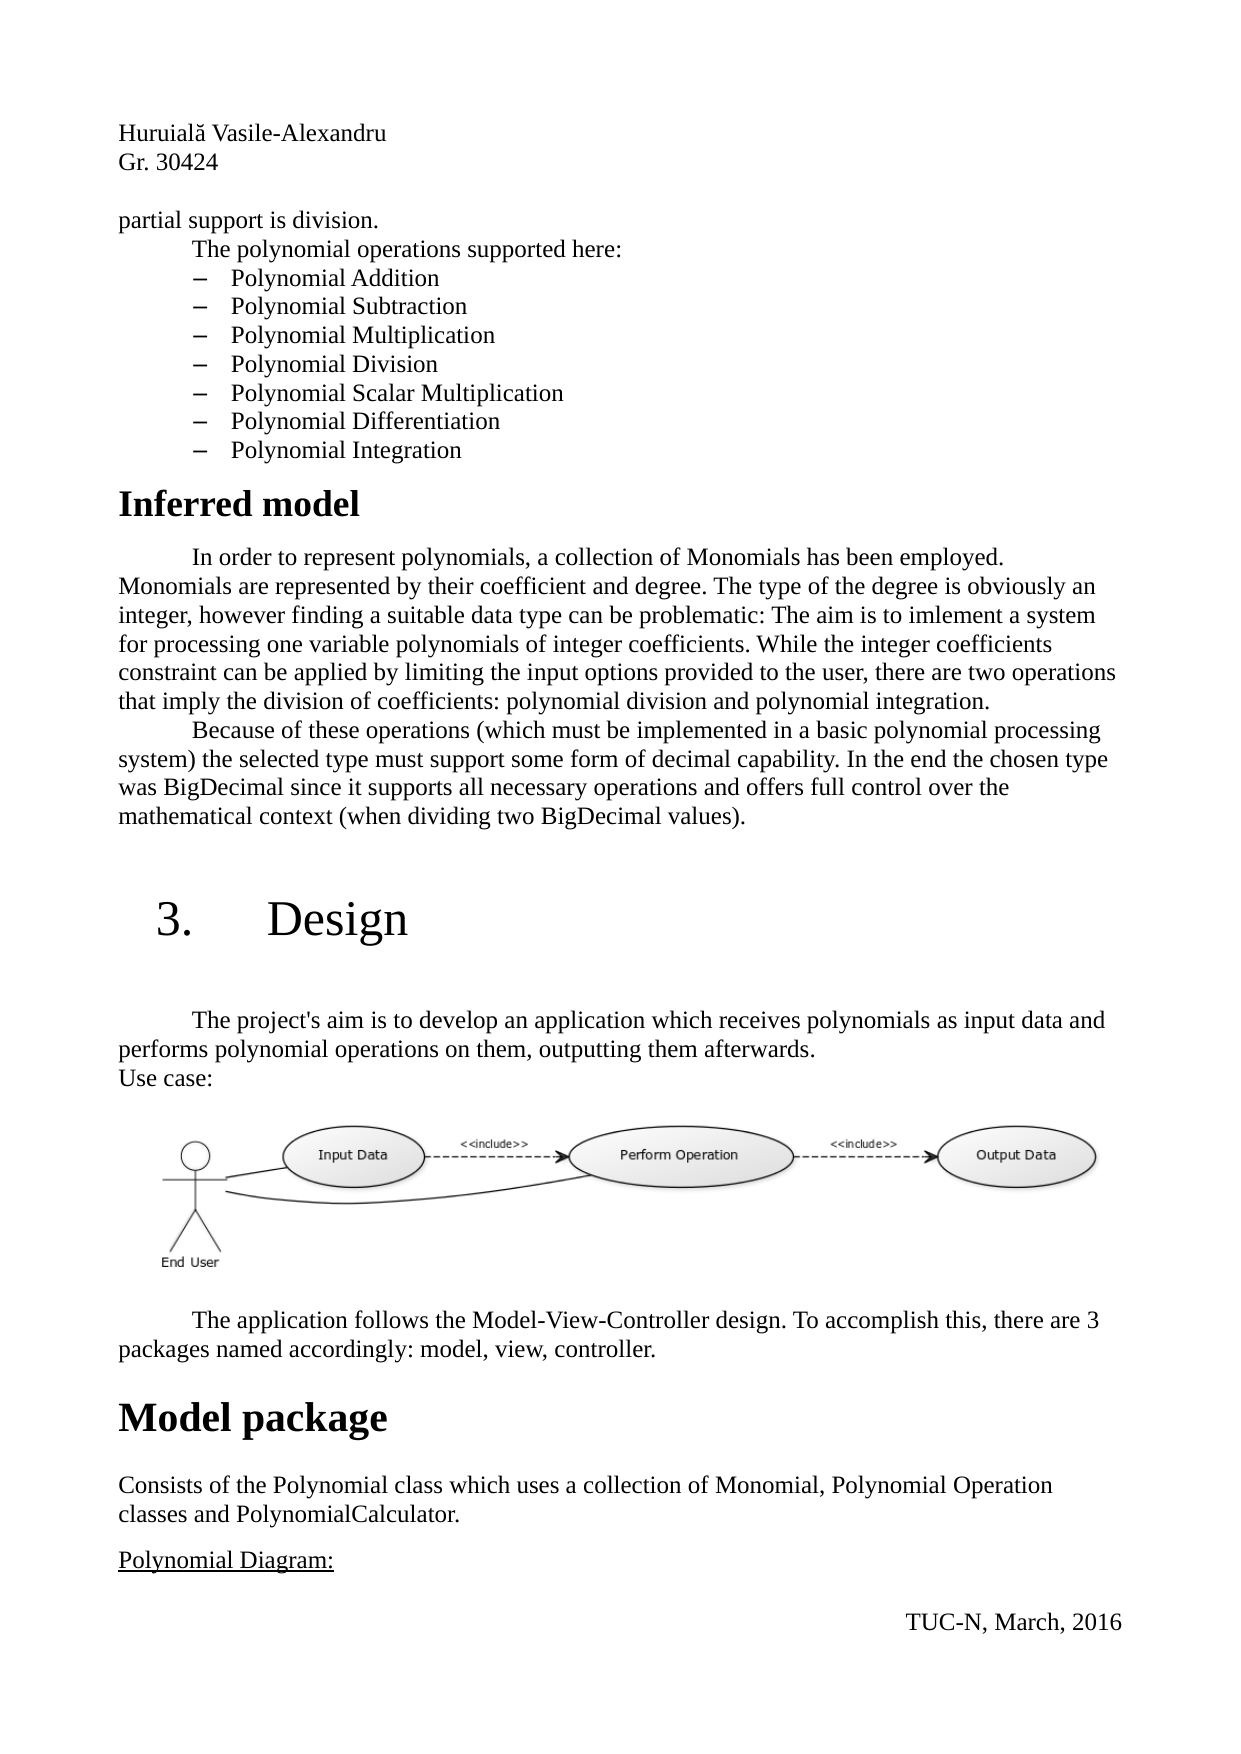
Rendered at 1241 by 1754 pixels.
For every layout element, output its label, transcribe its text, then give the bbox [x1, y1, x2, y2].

text The polynomial operations supported here: [118, 234, 1122, 263]
list Polynomial Multiplication [193, 320, 1122, 349]
text Use case: [118, 1063, 1122, 1091]
list Polynomial Differentiation [193, 406, 1122, 435]
text Polynomial Diagram: [118, 1545, 1122, 1574]
list Polynomial Subtraction [193, 291, 1122, 320]
list Polynomial Scalar Multiplication [193, 378, 1122, 406]
list Polynomial Addition [193, 263, 1122, 291]
text In order to represent polynomials, a collection of Monomials has been employed. Monomials are represented by their coefficient and degree. The type of the degree is obviously an integer, however finding a suitable data type can be problematic: The aim is to imlement a system for processing one variable polynomials of integer coefficients. While the integer coefficients constraint can be applied by limiting the input options provided to the user, there are two operations that imply the division of coefficients: polynomial division and polynomial integration. [118, 542, 1122, 715]
text Because of these operations (which must be implemented in a basic polynomial processing system) the selected type must support some form of decimal capability. In the end the chosen type was BigDecimal since it supports all necessary operations and offers full control over the mathematical context (when dividing two BigDecimal values). [118, 715, 1122, 830]
list Polynomial Integration [193, 435, 1122, 464]
text Consists of the Polynomial class which uses a collection of Monomial, Polynomial Operation classes and PolynomialCalculator. [118, 1470, 1122, 1527]
text The project's aim is to develop an application which receives polynomials as input data and performs polynomial operations on them, outputting them afterwards. [118, 1006, 1122, 1063]
text partial support is division. [118, 205, 1122, 234]
list Polynomial Division [193, 349, 1122, 378]
text Model package [118, 1392, 1122, 1440]
picture [118, 1091, 1122, 1306]
text Inferred model [118, 482, 1122, 525]
list Design [156, 889, 1122, 946]
text The application follows the Model-View-Controller design. To accomplish this, there are 3 packages named accordingly: model, view, controller. [118, 1306, 1122, 1363]
